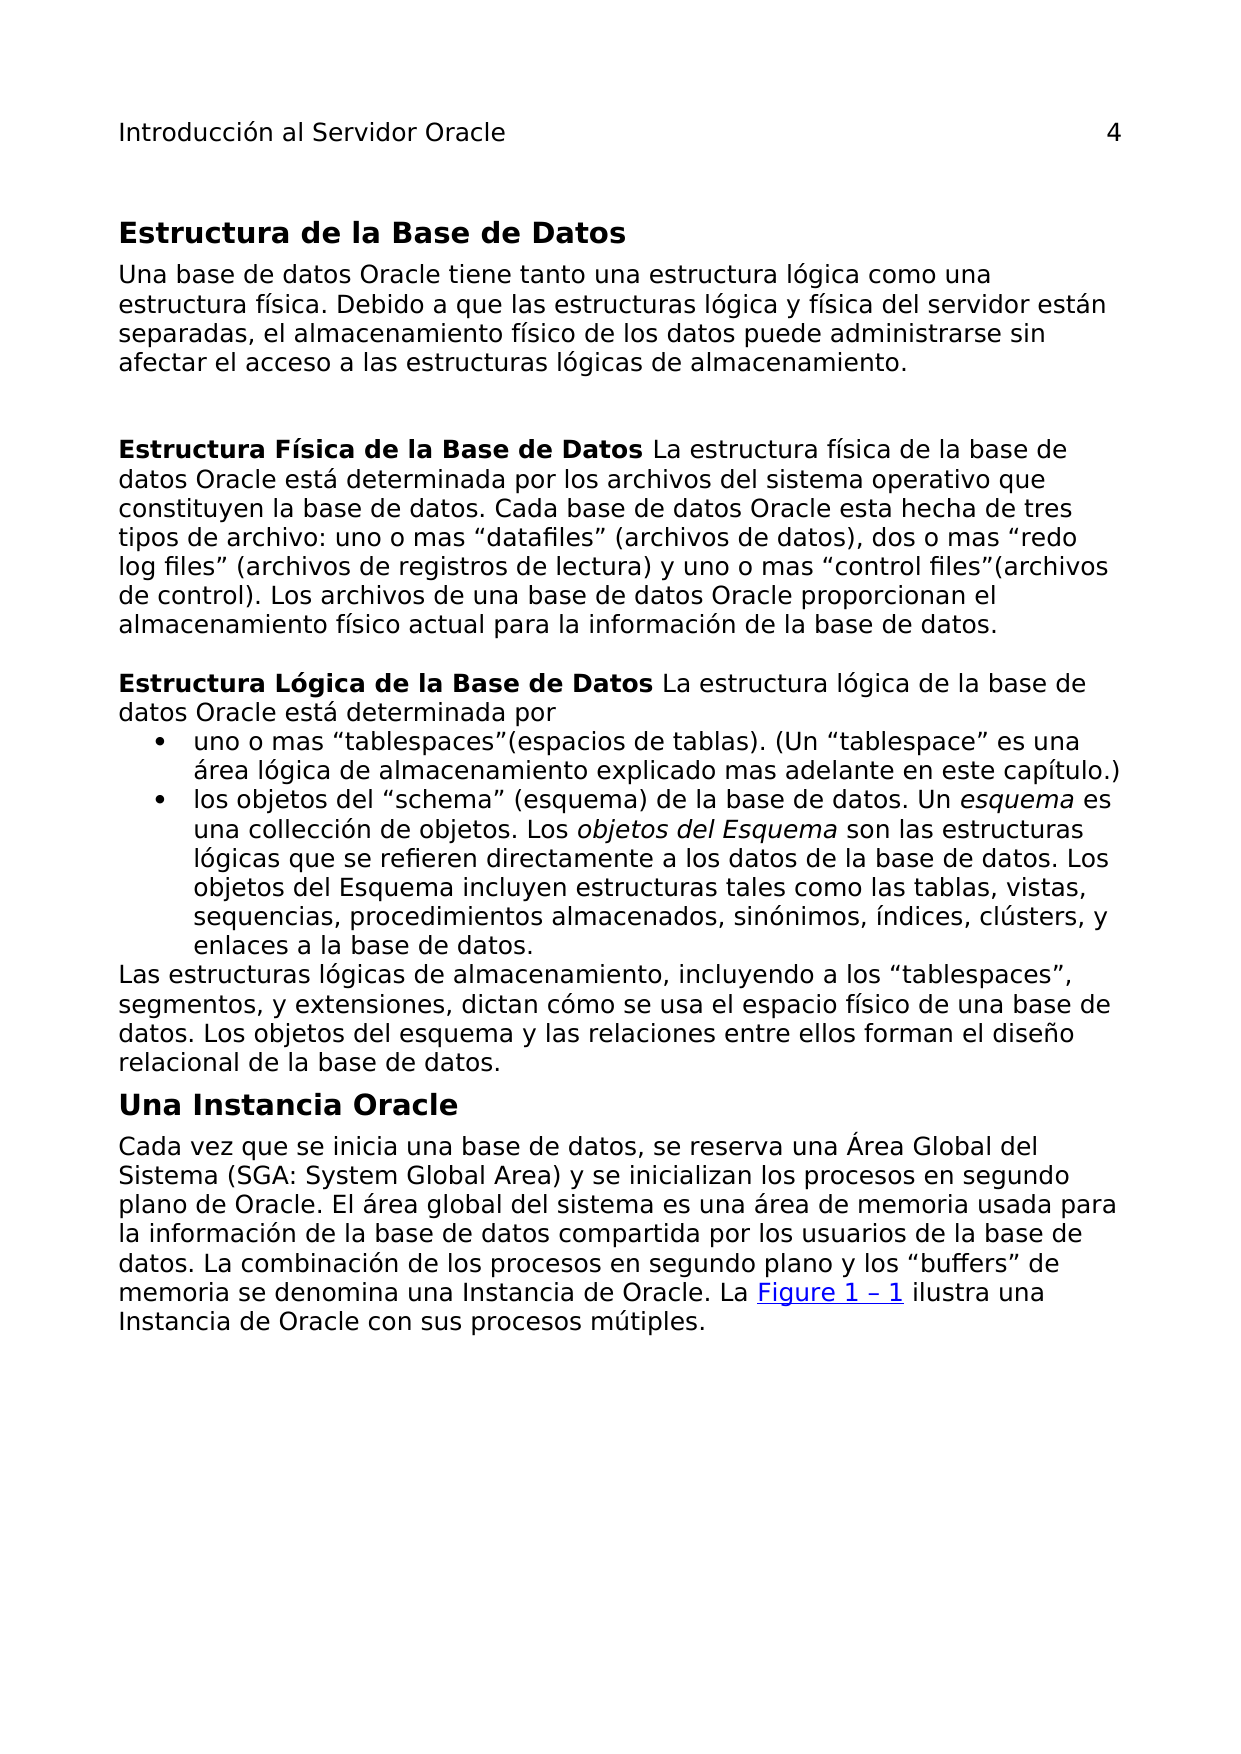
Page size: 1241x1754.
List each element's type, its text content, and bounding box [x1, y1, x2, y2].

text Estructura Física de la Base de Datos La estructura física de la base de datos Oracle está determinada por los archivos del sistema operativo que constituyen la base de datos. Cada base de datos Oracle esta hecha de tres tipos de archivo: uno o mas “datafiles” (archivos de datos), dos o mas “redo log files” (archivos de registros de lectura) y uno o mas “control files”(archivos de control). Los archivos de una base de datos Oracle proporcionan el almacenamiento físico actual para la información de la base de datos. [118, 436, 1122, 640]
text Cada vez que se inicia una base de datos, se reserva una Área Global del Sistema (SGA: System Global Area) y se inicializan los procesos en segundo plano de Oracle. El área global del sistema es una área de memoria usada para la información de la base de datos compartida por los usuarios de la base de datos. La combinación de los procesos en segundo plano y los “buffers” de memoria se denomina una Instancia de Oracle. La Figure 1 – 1 ilustra una Instancia de Oracle con sus procesos mútiples. [118, 1132, 1122, 1336]
text Una base de datos Oracle tiene tanto una estructura lógica como una estructura física. Debido a que las estructuras lógica y física del servidor están separadas, el almacenamiento físico de los datos puede administrarse sin afectar el acceso a las estructuras lógicas de almacenamiento. [118, 261, 1122, 377]
list los objetos del “schema” (esquema) de la base de datos. Un esquema es una collección de objetos. Los objetos del Esquema son las estructuras lógicas que se refieren directamente a los datos de la base de datos. Los objetos del Esquema incluyen estructuras tales como las tablas, vistas, sequencias, procedimientos almacenados, sinónimos, índices, clústers, y enlaces a la base de datos. [156, 786, 1122, 961]
text Estructura de la Base de Datos [118, 216, 1122, 250]
text Las estructuras lógicas de almacenamiento, incluyendo a los “tablespaces”, segmentos, y extensiones, dictan cómo se usa el espacio físico de una base de datos. Los objetos del esquema y las relaciones entre ellos forman el diseño relacional de la base de datos. [118, 961, 1122, 1077]
text Una Instancia Oracle [118, 1088, 1122, 1122]
text Estructura Lógica de la Base de Datos La estructura lógica de la base de datos Oracle está determinada por [118, 669, 1122, 727]
list uno o mas “tablespaces”(espacios de tablas). (Un “tablespace” es una área lógica de almacenamiento explicado mas adelante en este capítulo.) [156, 727, 1122, 786]
